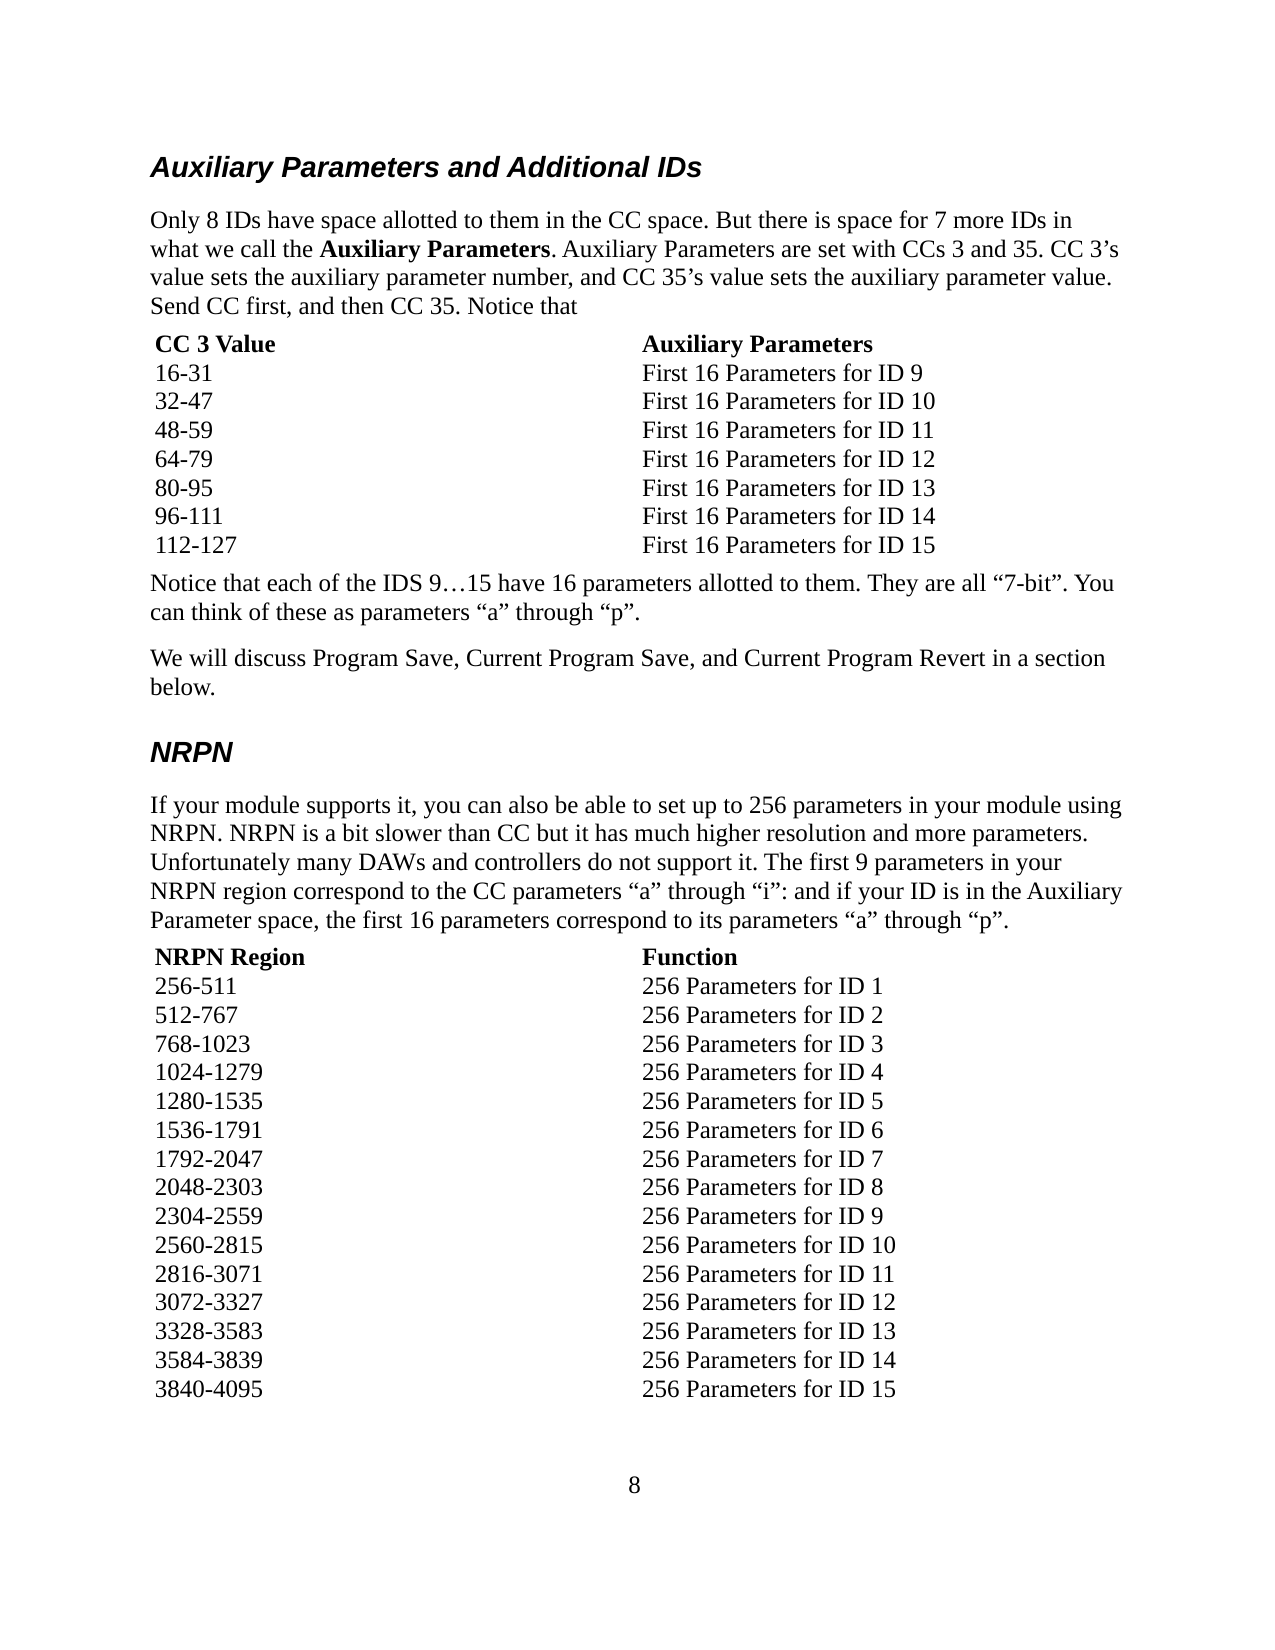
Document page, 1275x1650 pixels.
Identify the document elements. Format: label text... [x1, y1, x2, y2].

table_cell 3840-4095 [150, 1374, 637, 1402]
table_cell 256 Parameters for ID 10 [638, 1230, 1125, 1259]
table_cell 80-95 [150, 473, 637, 501]
table_cell First 16 Parameters for ID 14 [638, 501, 1125, 530]
table_cell 256 Parameters for ID 5 [638, 1086, 1125, 1115]
text We will discuss Program Save, Current Program Save, and Current Program Revert in a section below. [150, 643, 1125, 701]
table_cell 2560-2815 [150, 1230, 637, 1259]
table_cell 112-127 [150, 530, 637, 559]
subtitle Auxiliary Parameters and Additional IDs [150, 150, 1125, 183]
table_cell First 16 Parameters for ID 13 [638, 473, 1125, 501]
table_cell 64-79 [150, 444, 637, 473]
table_cell 16-31 [150, 358, 637, 386]
table_header Function [638, 943, 1125, 971]
table_cell 256 Parameters for ID 1 [638, 971, 1125, 1000]
table_cell 1280-1535 [150, 1086, 637, 1115]
table_cell 512-767 [150, 1000, 637, 1029]
table_cell 256 Parameters for ID 11 [638, 1259, 1125, 1287]
table_cell 256 Parameters for ID 2 [638, 1000, 1125, 1029]
table_cell 256 Parameters for ID 6 [638, 1115, 1125, 1144]
table_cell 3584-3839 [150, 1345, 637, 1374]
table_cell 3328-3583 [150, 1316, 637, 1345]
table_cell 256 Parameters for ID 7 [638, 1144, 1125, 1172]
table_cell 32-47 [150, 386, 637, 415]
table_header CC 3 Value [150, 329, 637, 358]
table_cell 256 Parameters for ID 12 [638, 1288, 1125, 1316]
table_header NRPN Region [150, 943, 637, 971]
table_cell 256 Parameters for ID 13 [638, 1316, 1125, 1345]
table_cell 256 Parameters for ID 8 [638, 1173, 1125, 1201]
table_cell 256-511 [150, 971, 637, 1000]
table_cell 2048-2303 [150, 1173, 637, 1201]
table_cell 256 Parameters for ID 9 [638, 1201, 1125, 1230]
table_cell First 16 Parameters for ID 11 [638, 415, 1125, 444]
table_cell 96-111 [150, 501, 637, 530]
table_cell 256 Parameters for ID 4 [638, 1058, 1125, 1086]
table_cell 1792-2047 [150, 1144, 637, 1172]
table_cell First 16 Parameters for ID 15 [638, 530, 1125, 559]
table_cell 256 Parameters for ID 15 [638, 1374, 1125, 1402]
table_cell First 16 Parameters for ID 12 [638, 444, 1125, 473]
subtitle NRPN [150, 735, 1125, 768]
table_cell 768-1023 [150, 1029, 637, 1057]
text If your module supports it, you can also be able to set up to 256 parameters in your module using NRPN. NRPN is a bit slower than CC but it has much higher resolution and more parameters. Unfortunately many DAWs and controllers do not support it. The first 9 parameters in your NRPN region correspond to the CC parameters “a” through “i”: and if your ID is in the Auxiliary Parameter space, the first 16 parameters correspond to its parameters “a” through “p”. [150, 790, 1125, 933]
text Only 8 IDs have space allotted to them in the CC space. But there is space for 7 more IDs in what we call the Auxiliary Parameters. Auxiliary Parameters are set with CCs 3 and 35. CC 3’s value sets the auxiliary parameter number, and CC 35’s value sets the auxiliary parameter value. Send CC first, and then CC 35. Notice that [150, 205, 1125, 320]
table_cell 256 Parameters for ID 14 [638, 1345, 1125, 1374]
table_cell First 16 Parameters for ID 9 [638, 358, 1125, 386]
text Notice that each of the IDS 9…15 have 16 parameters allotted to them. They are all “7-bit”. You can think of these as parameters “a” through “p”. [150, 568, 1125, 625]
table_cell 1024-1279 [150, 1058, 637, 1086]
table_cell 3072-3327 [150, 1288, 637, 1316]
table_cell First 16 Parameters for ID 10 [638, 386, 1125, 415]
table_header Auxiliary Parameters [638, 329, 1125, 358]
table_cell 2816-3071 [150, 1259, 637, 1287]
table_cell 256 Parameters for ID 3 [638, 1029, 1125, 1057]
table_cell 1536-1791 [150, 1115, 637, 1144]
table_cell 2304-2559 [150, 1201, 637, 1230]
table_cell 48-59 [150, 415, 637, 444]
